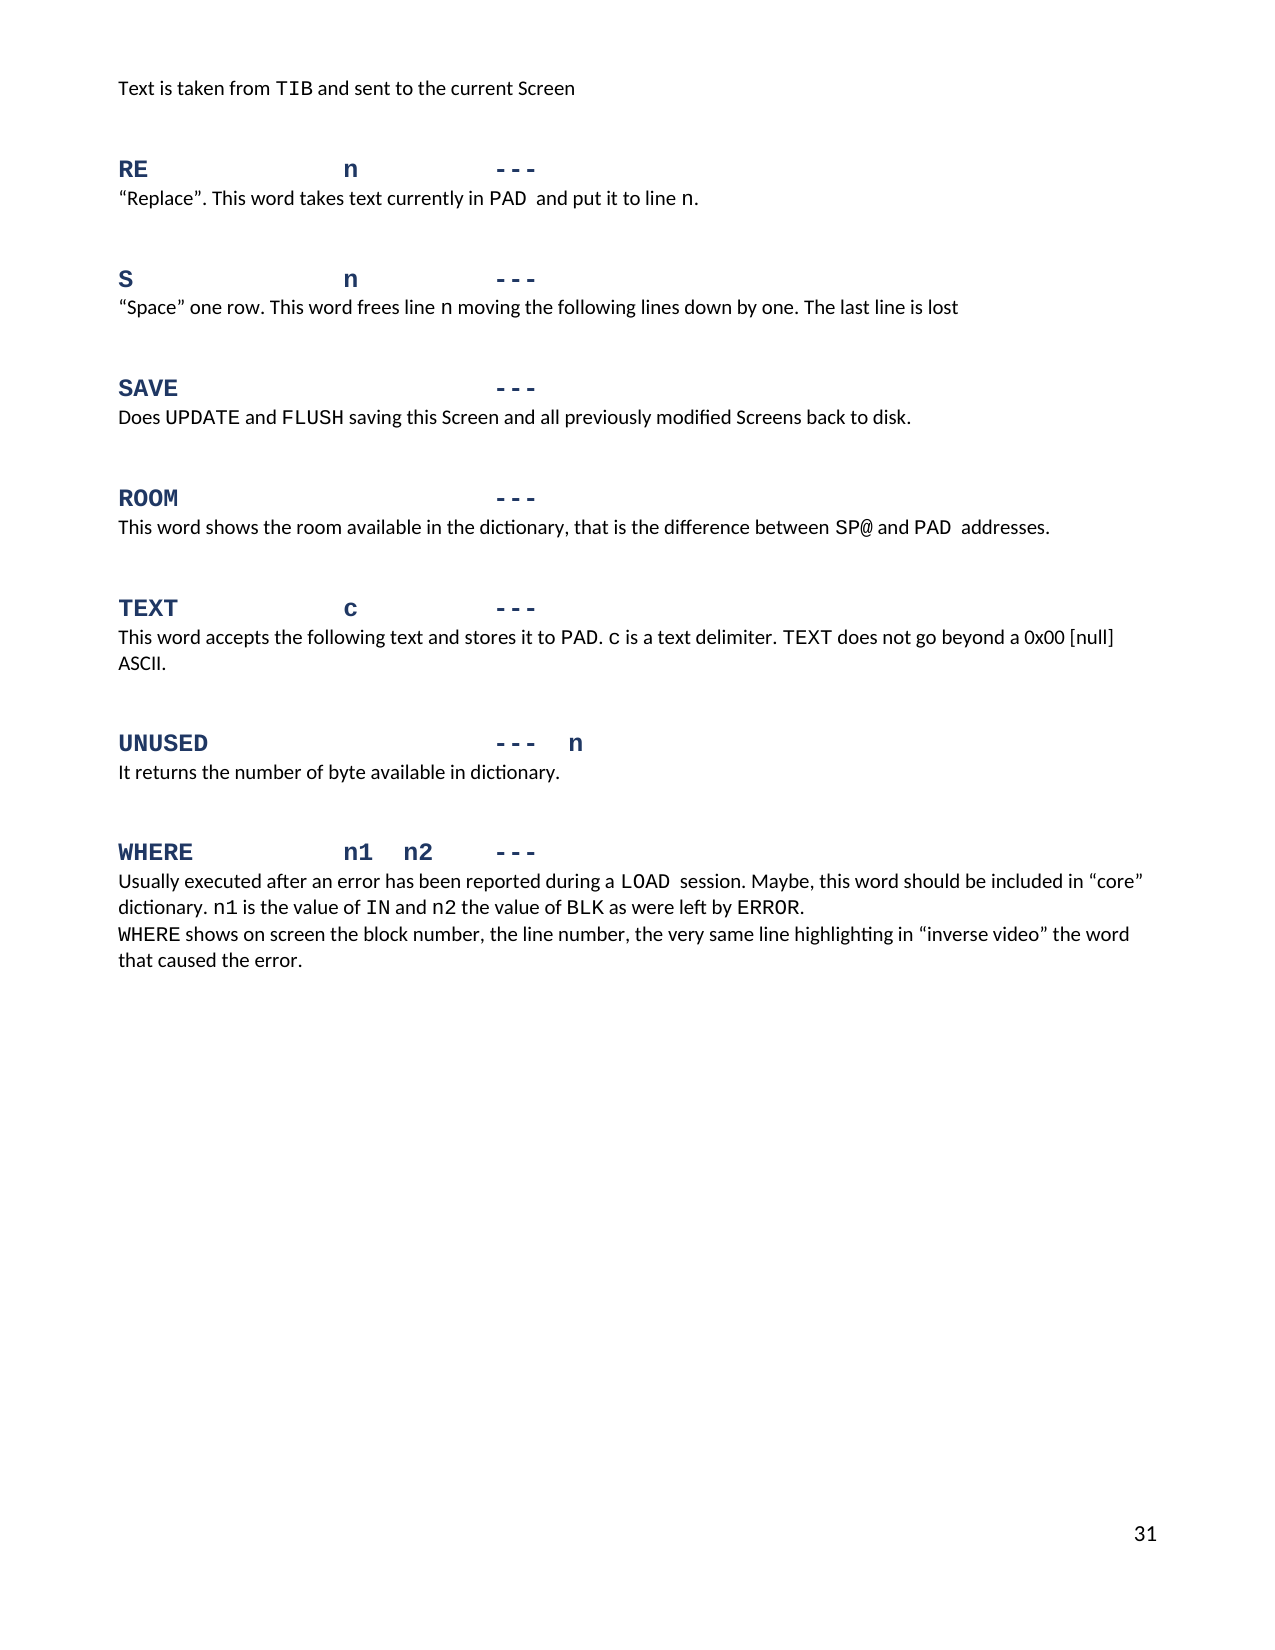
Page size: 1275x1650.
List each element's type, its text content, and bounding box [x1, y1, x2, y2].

text It returns the number of byte available in dictionary. [118, 759, 1157, 784]
text WHERE shows on screen the block number, the line number, the very same line highlighting in “inverse video” the word that caused the error. [118, 921, 1157, 973]
subtitle RE n --- [118, 156, 1157, 185]
subtitle S n --- [118, 266, 1157, 294]
text Usually executed after an error has been reported during a LOAD session. Maybe, this word should be included in “core” dictionary. n1 is the value of IN and n2 the value of BLK as were left by ERROR. [118, 868, 1157, 921]
text This word accepts the following text and stores it to PAD. c is a text delimiter. TEXT does not go beyond a 0x00 [null] ASCII. [118, 624, 1157, 676]
subtitle TEXT c --- [118, 596, 1157, 624]
subtitle ROOM --- [118, 486, 1157, 514]
text “Replace”. This word takes text currently in PAD and put it to line n. [118, 185, 1157, 211]
subtitle SAVE --- [118, 376, 1157, 404]
text This word shows the room available in the dictionary, that is the difference between SP@ and PAD addresses. [118, 514, 1157, 541]
text Does UPDATE and FLUSH saving this Screen and all previously modified Screens back to disk. [118, 404, 1157, 431]
text Text is taken from TIB and sent to the current Screen [118, 75, 1157, 101]
subtitle WHERE n1 n2 --- [118, 839, 1157, 868]
text “Space” one row. This word frees line n moving the following lines down by one. The last line is lost [118, 294, 1157, 321]
subtitle UNUSED --- n [118, 731, 1157, 759]
